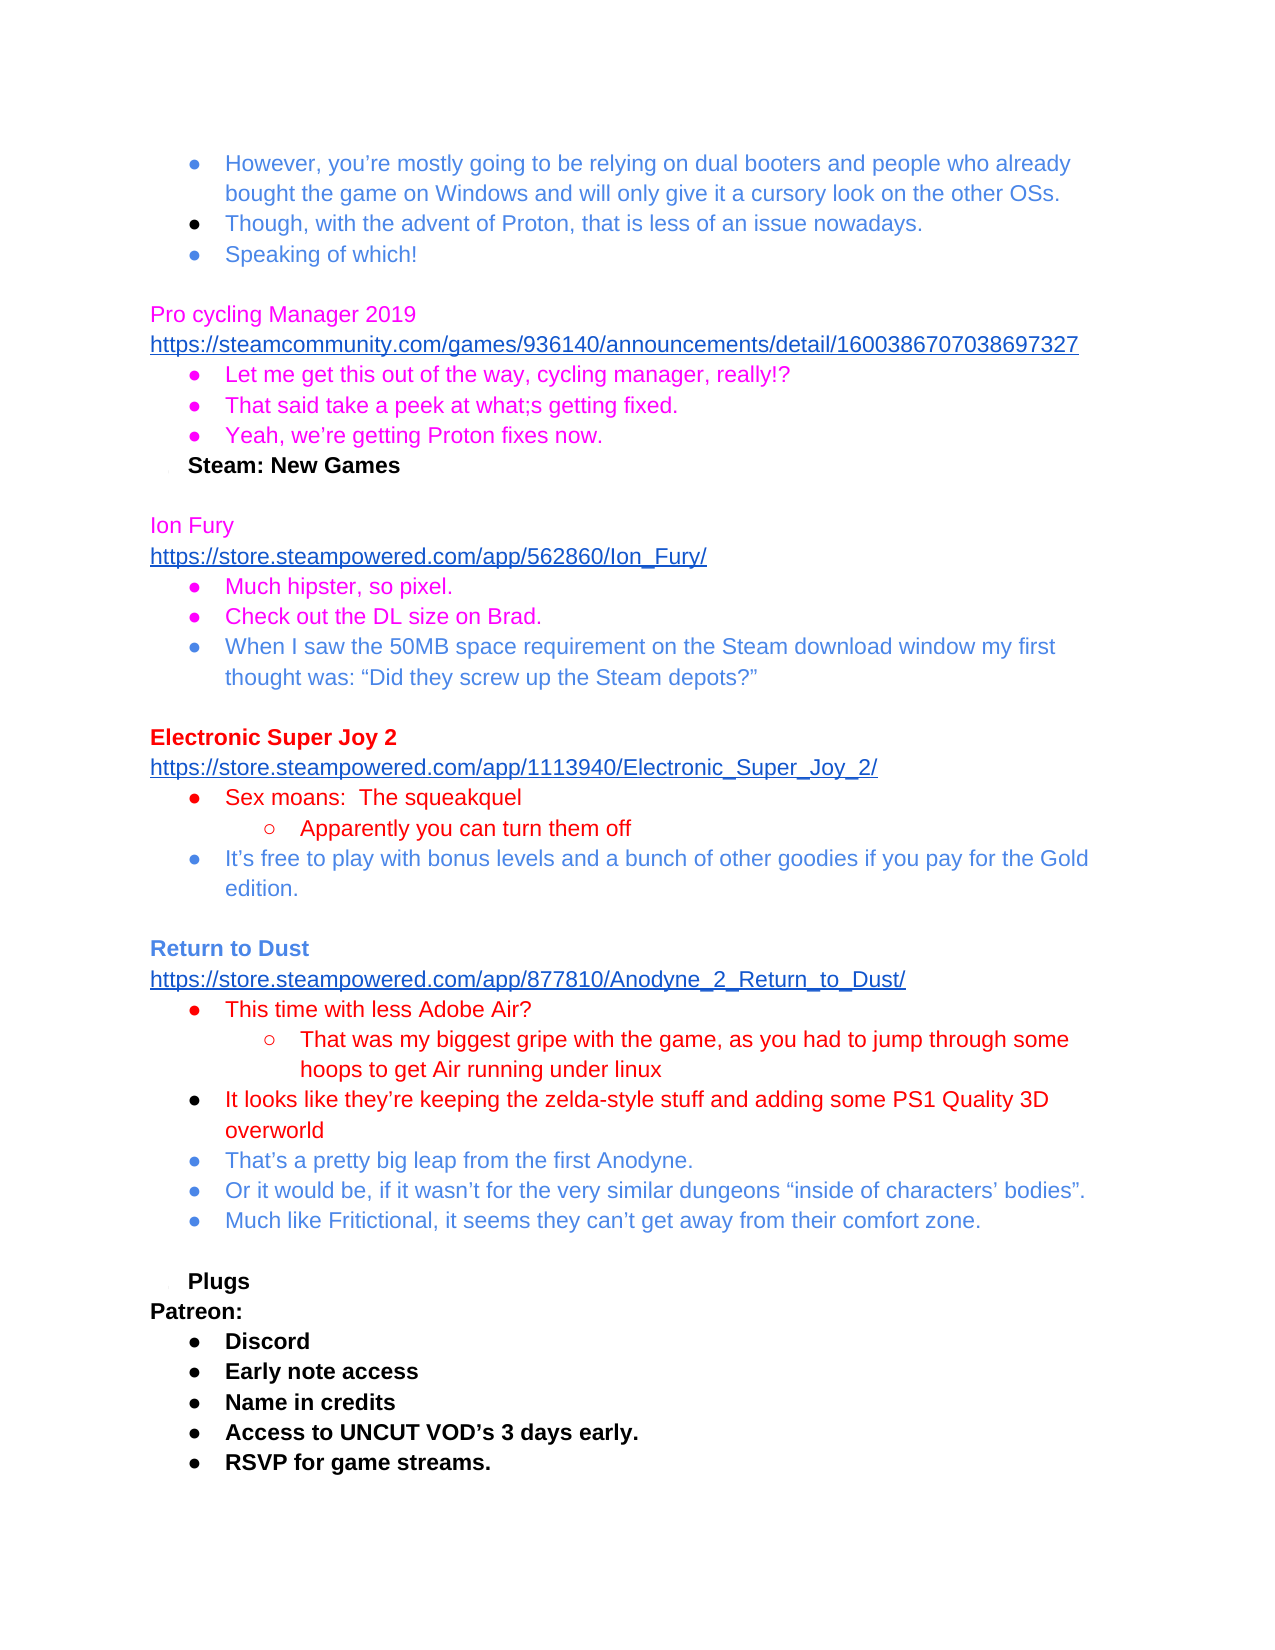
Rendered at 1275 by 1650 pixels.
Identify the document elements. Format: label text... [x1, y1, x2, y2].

text Pro cycling Manager 2019 [150, 301, 1125, 327]
text Patreon: [150, 1298, 1125, 1324]
list Name in credits [187, 1388, 1125, 1415]
list Yeah, we’re getting Proton fixes now. [187, 422, 1125, 448]
list That’s a pretty big leap from the first Anodyne. [187, 1147, 1125, 1173]
list It’s free to play with bonus levels and a bunch of other goodies if you pay for the Gold edition. [187, 845, 1125, 901]
list Check out the DL size on Brad. [187, 603, 1125, 629]
list Access to UNCUT VOD’s 3 days early. [187, 1419, 1125, 1445]
list Let me get this out of the way, cycling manager, really!? [187, 361, 1125, 388]
list Much hipster, so pixel. [187, 573, 1125, 599]
list Though, with the advent of Proton, that is less of an issue nowadays. [187, 210, 1125, 237]
text https://store.steampowered.com/app/562860/Ion_Fury/ [150, 543, 1125, 569]
text https://steamcommunity.com/games/936140/announcements/detail/1600386707038697327 [150, 331, 1125, 358]
list Discord [187, 1328, 1125, 1354]
list That was my biggest gripe with the game, as you had to jump through some hoops to get Air running under linux [262, 1026, 1125, 1083]
list Much like Fritictional, it seems they can’t get away from their comfort zone. [187, 1207, 1125, 1234]
list Early note access [187, 1358, 1125, 1385]
text Return to Dust [150, 935, 1125, 962]
list It looks like they’re keeping the zelda-style stuff and adding some PS1 Quality 3D overworld [187, 1086, 1125, 1143]
text Electronic Super Joy 2 [150, 724, 1125, 750]
text Ion Fury [150, 512, 1125, 539]
text https://store.steampowered.com/app/1113940/Electronic_Super_Joy_2/ [150, 754, 1125, 781]
text Plugs [150, 1268, 1125, 1294]
list When I saw the 50MB space requirement on the Steam download window my first thought was: “Did they screw up the Steam depots?” [187, 633, 1125, 690]
list Speaking of which! [187, 241, 1125, 267]
list Sex moans: The squeakquel [187, 784, 1125, 811]
list RSVP for game streams. [187, 1449, 1125, 1475]
list That said take a peek at what;s getting fixed. [187, 392, 1125, 418]
list Or it would be, if it wasn’t for the very similar dungeons “inside of characters’ bodies”. [187, 1177, 1125, 1203]
text Steam: New Games [150, 452, 1125, 478]
list Apparently you can turn them off [262, 814, 1125, 841]
list This time with less Adobe Air? [187, 996, 1125, 1022]
text https://store.steampowered.com/app/877810/Anodyne_2_Return_to_Dust/ [150, 966, 1125, 992]
list However, you’re mostly going to be relying on dual booters and people who already bought the game on Windows and will only give it a cursory look on the other OSs. [187, 150, 1125, 207]
